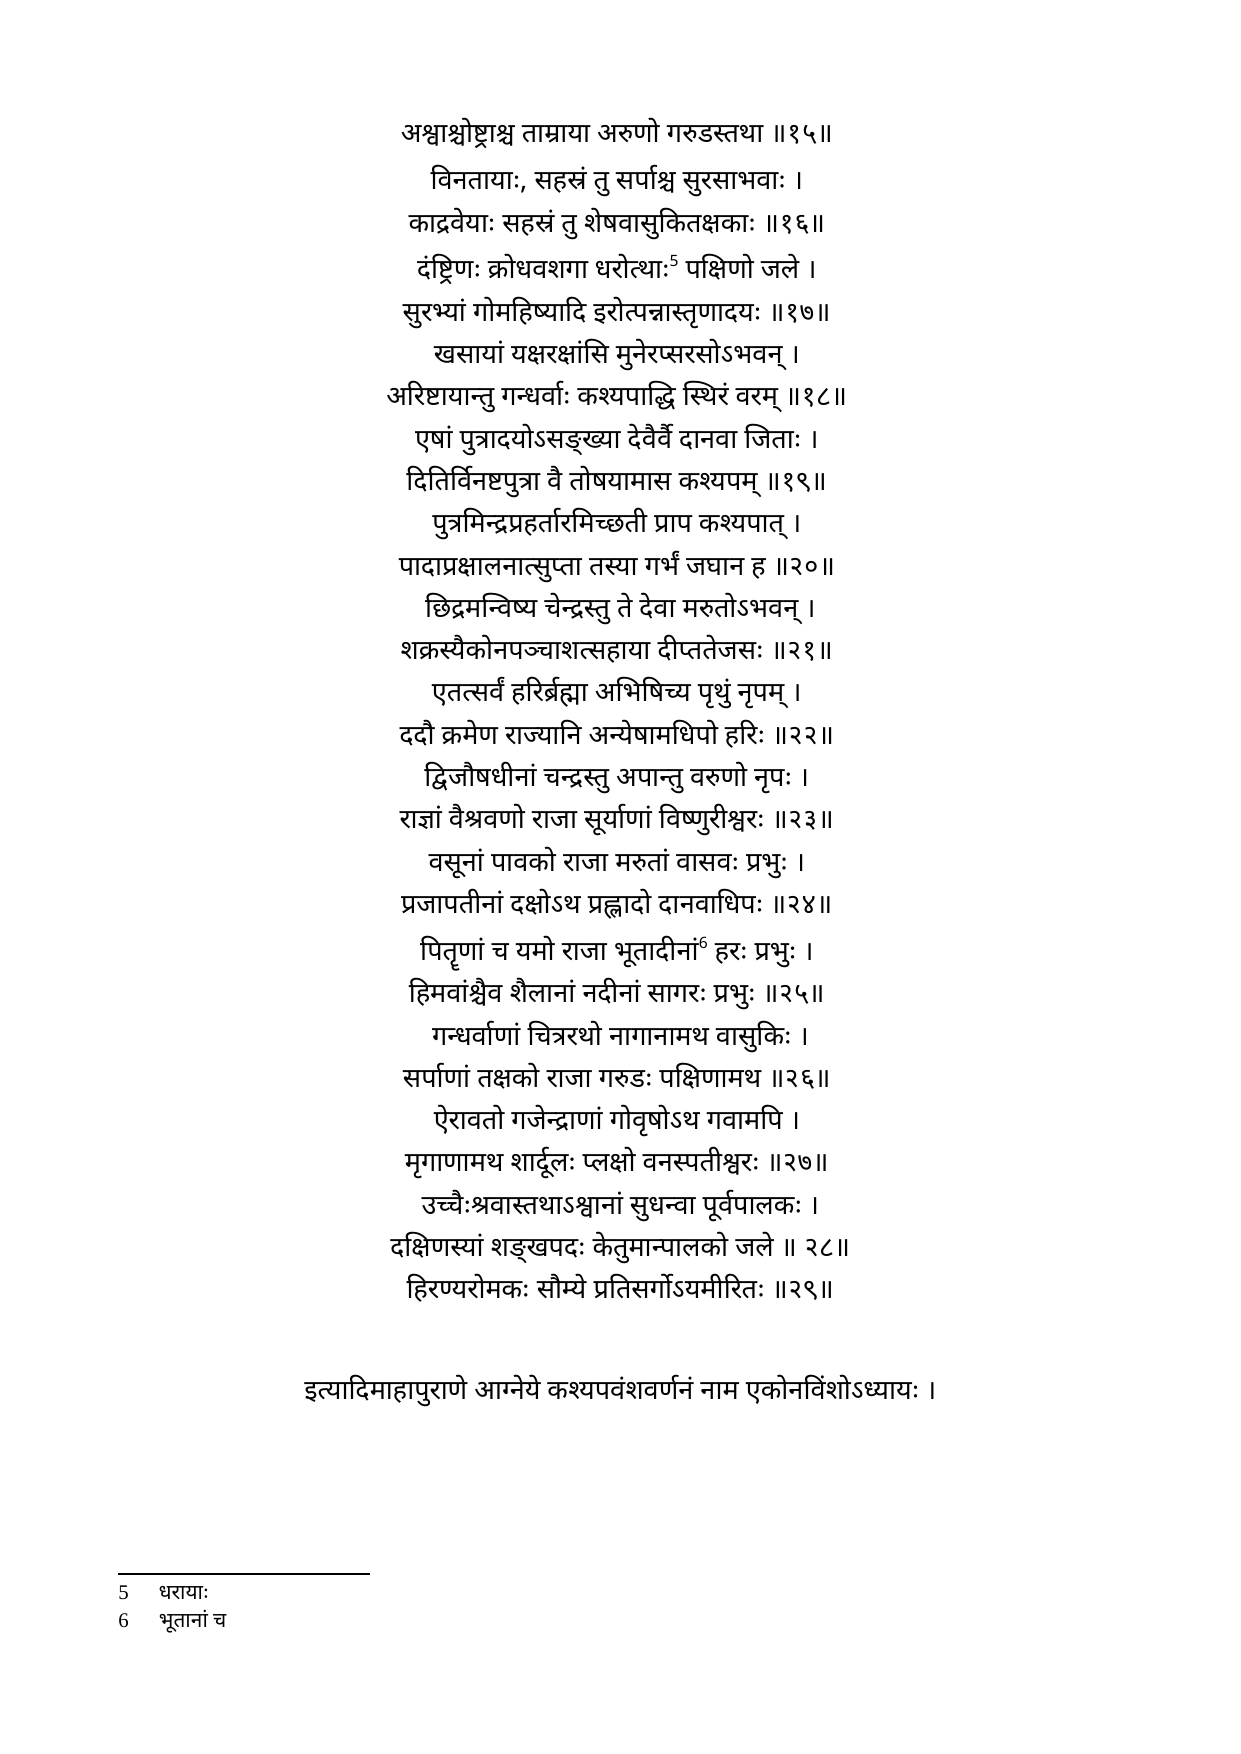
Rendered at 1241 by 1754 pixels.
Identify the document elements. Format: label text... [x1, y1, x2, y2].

text गन्धर्वाणां चित्ररथो नागानामथ वासुकिः । सर्पाणां तक्षको राजा गरुडः पक्षिणामथ ॥२६॥ ऐरावतो गजेन्द्राणां गोवृषोऽथ गवामपि । मृगाणामथ शार्दूलः प्लक्षो वनस्पतीश्वरः ॥२७॥ उच्चैःश्रवास्तथाऽश्वानां सुधन्वा पूर्वपालकः । दक्षिणस्यां शङ्खपदः केतुमान्पालको जले ॥ २८॥ हिरण्यरोमकः सौम्ये प्रतिसर्गोऽयमीरितः ॥२९॥ [118, 1021, 1122, 1310]
text भूतानां च [118, 1608, 1122, 1636]
text अश्वाश्चोष्ट्राश्च ताम्राया अरुणो गरुडस्तथा ॥१५॥ विनतायाः, सहस्रं तु सर्पाश्च सुरसाभवाः । काद्रवेयाः सहस्रं तु शेषवासुकितक्षकाः ॥१६॥ दंष्ट्रिणः क्रोधवशगा धरोत्थाः पक्षिणो जले । सुरभ्यां गोमहिष्यादि इरोत्पन्नास्तृणादयः ॥१७॥ खसायां यक्षरक्षांसि मुनेरप्सरसोऽभवन् । अरिष्टायान्तु गन्धर्वाः कश्यपाद्धि स्थिरं वरम् ॥१८॥ एषां पुत्रादयोऽसङ्ख्या देवैर्वै दानवा जिताः । दितिर्विनष्टपुत्रा वै तोषयामास कश्यपम् ॥१९॥ पुत्रमिन्द्रप्रहर्तारमिच्छती प्राप कश्यपात् । पादाप्रक्षालनात्सुप्ता तस्या गर्भं जघान ह ॥२०॥ छिद्रमन्विष्य चेन्द्रस्तु ते देवा मरुतोऽभवन् । शक्रस्यैकोनपञ्चाशत्सहाया दीप्ततेजसः ॥२१॥ एतत्सर्वं हरिर्ब्रह्मा अभिषिच्य पृथुं नृपम् । ददौ क्रमेण राज्यानि अन्येषामधिपो हरिः ॥२२॥ द्विजौषधीनां चन्द्रस्तु अपान्तु वरुणो नृपः । राज्ञां वैश्रवणो राजा सूर्याणां विष्णुरीश्वरः ॥२३॥ वसूनां पावको राजा मरुतां वासवः प्रभुः । प्रजापतीनां दक्षोऽथ प्रह्लादो दानवाधिपः ॥२४॥ पितॄणां च यमो राजा भूतादीनां हरः प्रभुः । हिमवांश्चैव शैलानां नदीनां सागरः प्रभुः ॥२५॥ [118, 118, 1122, 1014]
text इत्यादिमाहापुराणे आग्नेये कश्यपवंशवर्णनं नाम एकोनविंशोऽध्यायः । [118, 1331, 1122, 1410]
text धरायाः [118, 1580, 1122, 1608]
